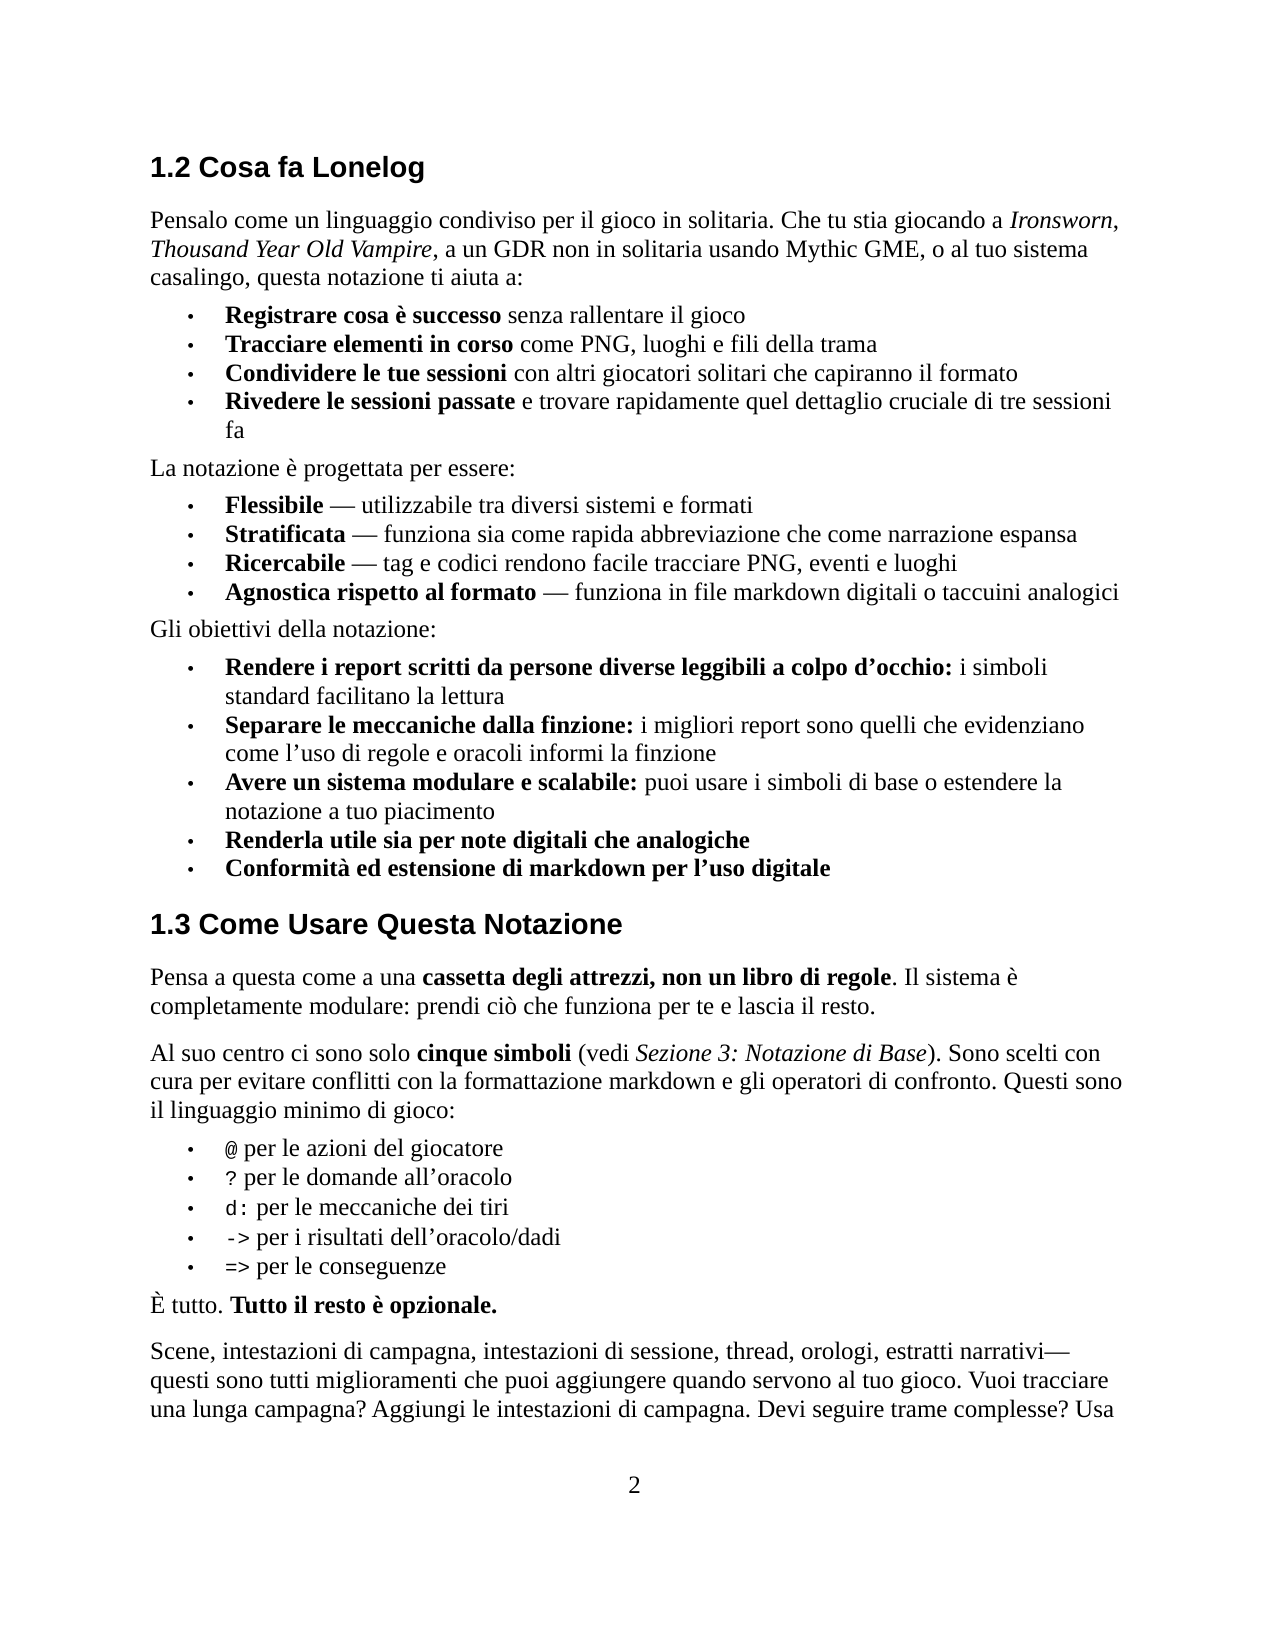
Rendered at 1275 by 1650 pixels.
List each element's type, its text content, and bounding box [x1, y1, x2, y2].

text Scene, intestazioni di campagna, intestazioni di sessione, thread, orologi, estratti narrativi—questi sono tutti miglioramenti che puoi aggiungere quando servono al tuo gioco. Vuoi tracciare una lunga campagna? Aggiungi le intestazioni di campagna. Devi seguire trame complesse? Usa [150, 1336, 1125, 1423]
list -> per i risultati dell’oracolo/dadi [187, 1222, 1125, 1251]
text Pensa a questa come a una cassetta degli attrezzi, non un libro di regole. Il sistema è completamente modulare: prendi ciò che funziona per te e lascia il resto. [150, 962, 1125, 1020]
list d: per le meccaniche dei tiri [187, 1192, 1125, 1222]
list @ per le azioni del giocatore [187, 1133, 1125, 1162]
text La notazione è progettata per essere: [150, 453, 1125, 482]
text È tutto. Tutto il resto è opzionale. [150, 1290, 1125, 1318]
list Tracciare elementi in corso come PNG, luoghi e fili della trama [187, 329, 1125, 358]
list Separare le meccaniche dalla finzione: i migliori report sono quelli che evidenziano come l’uso di regole e oracoli informi la finzione [187, 710, 1125, 767]
list Rivedere le sessioni passate e trovare rapidamente quel dettaglio cruciale di tre sessioni fa [187, 386, 1125, 444]
list Avere un sistema modulare e scalabile: puoi usare i simboli di base o estendere la notazione a tuo piacimento [187, 767, 1125, 825]
list Condividere le tue sessioni con altri giocatori solitari che capiranno il formato [187, 358, 1125, 386]
text Al suo centro ci sono solo cinque simboli (vedi Sezione 3: Notazione di Base). Sono scelti con cura per evitare conflitti con la formattazione markdown e gli operatori di confronto. Questi sono il linguaggio minimo di gioco: [150, 1038, 1125, 1124]
list Registrare cosa è successo senza rallentare il gioco [187, 300, 1125, 329]
subtitle 1.3 Come Usare Questa Notazione [150, 907, 1125, 941]
text Gli obiettivi della notazione: [150, 614, 1125, 643]
list Rendere i report scritti da persone diverse leggibili a colpo d’occhio: i simboli standard facilitano la lettura [187, 652, 1125, 710]
list ? per le domande all’oracolo [187, 1162, 1125, 1192]
list Flessibile — utilizzabile tra diversi sistemi e formati [187, 491, 1125, 519]
text Pensalo come un linguaggio condiviso per il gioco in solitaria. Che tu stia giocando a Ironsworn, Thousand Year Old Vampire, a un GDR non in solitaria usando Mythic GME, o al tuo sistema casalingo, questa notazione ti aiuta a: [150, 205, 1125, 291]
list => per le conseguenze [187, 1251, 1125, 1281]
list Renderla utile sia per note digitali che analogiche [187, 825, 1125, 853]
list Ricercabile — tag e codici rendono facile tracciare PNG, eventi e luoghi [187, 548, 1125, 577]
list Agnostica rispetto al formato — funziona in file markdown digitali o taccuini analogici [187, 577, 1125, 606]
subtitle 1.2 Cosa fa Lonelog [150, 150, 1125, 183]
list Stratificata — funziona sia come rapida abbreviazione che come narrazione espansa [187, 519, 1125, 548]
list Conformità ed estensione di markdown per l’uso digitale [187, 853, 1125, 882]
